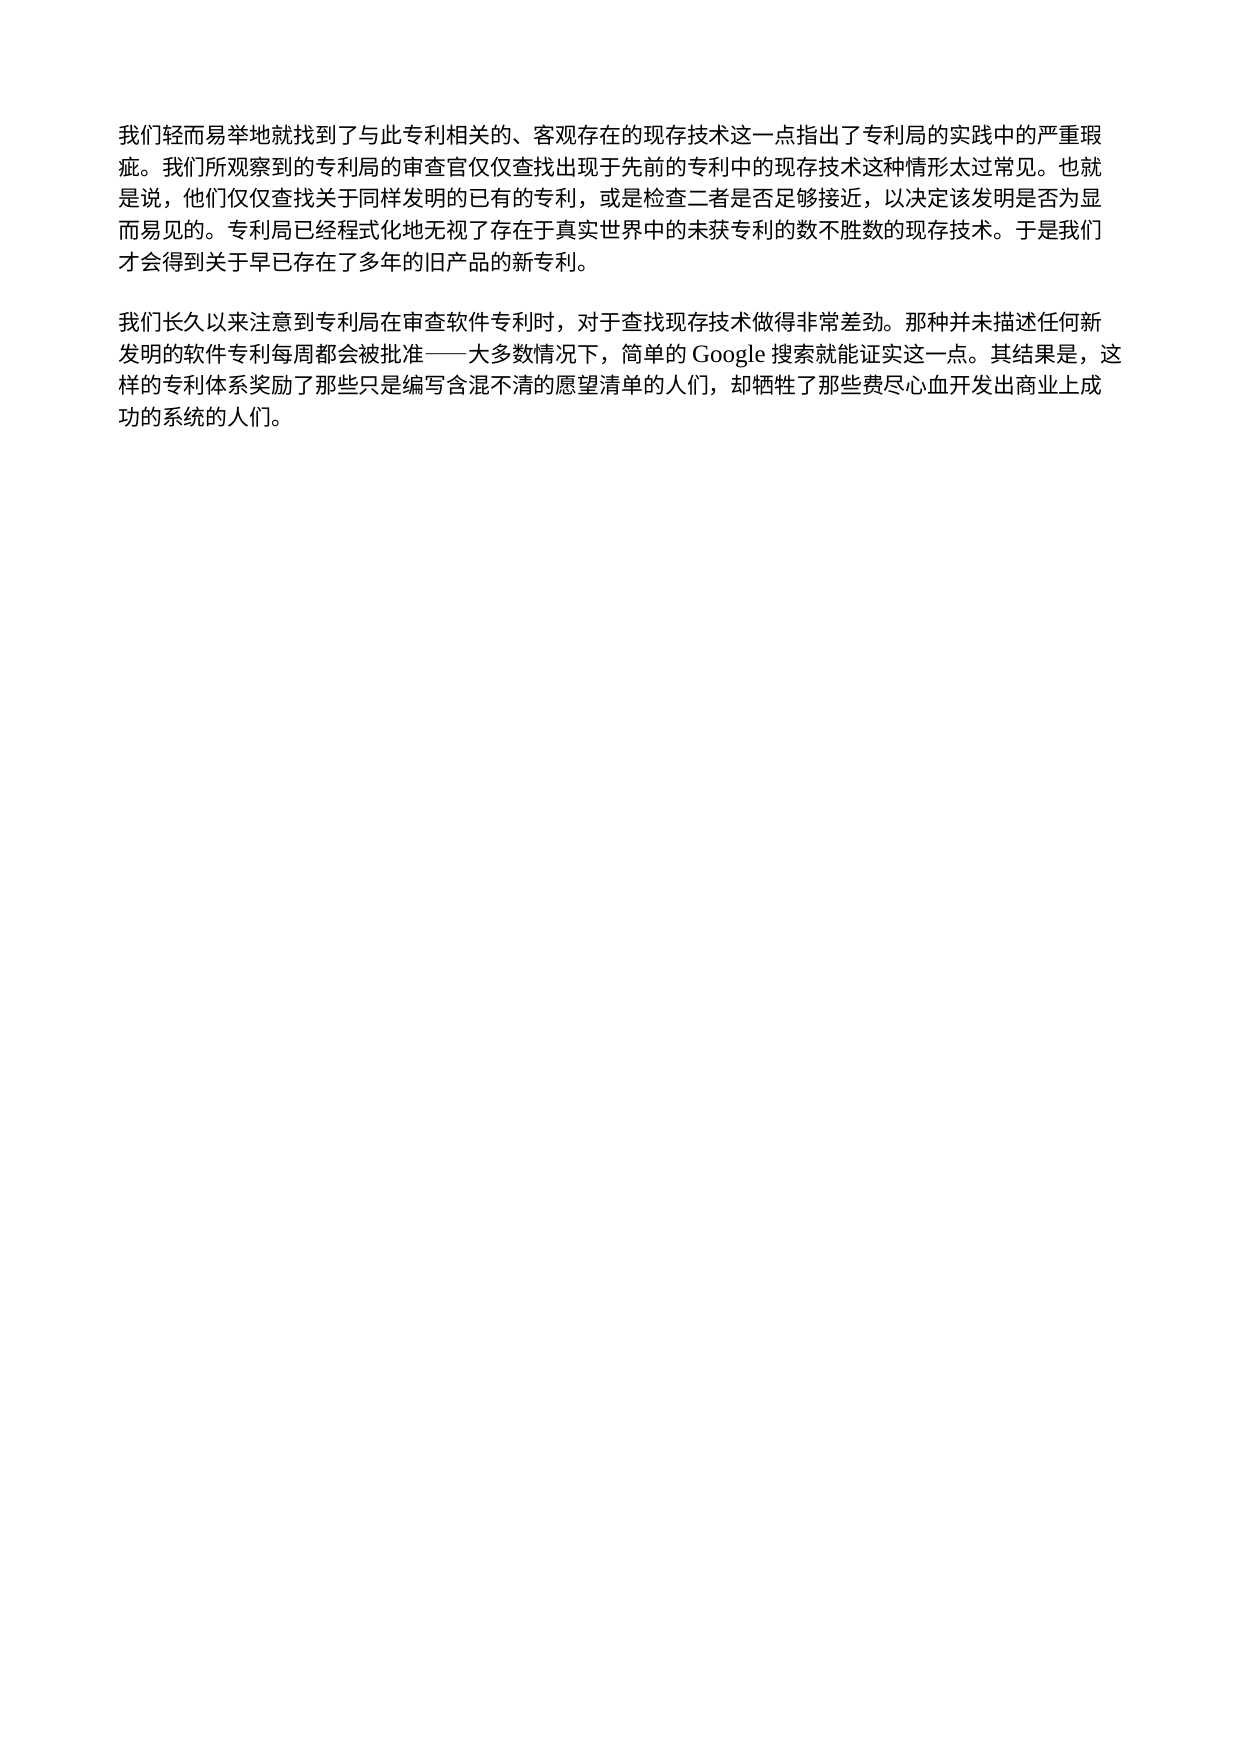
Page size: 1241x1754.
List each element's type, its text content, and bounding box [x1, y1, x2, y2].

text 我们轻而易举地就找到了与此专利相关的、客观存在的现存技术这一点指出了专利局的实践中的严重瑕疵。我们所观察到的专利局的审查官仅仅查找出现于先前的专利中的现存技术这种情形太过常见。也就是说，他们仅仅查找关于同样发明的已有的专利，或是检查二者是否足够接近，以决定该发明是否为显而易见的。专利局已经程式化地无视了存在于真实世界中的未获专利的数不胜数的现存技术。于是我们才会得到关于早已存在了多年的旧产品的新专利。 [118, 118, 1122, 276]
text 我们长久以来注意到专利局在审查软件专利时，对于查找现存技术做得非常差劲。那种并未描述任何新发明的软件专利每周都会被批准——大多数情况下，简单的 Google 搜索就能证实这一点。其结果是，这样的专利体系奖励了那些只是编写含混不清的愿望清单的人们，却牺牲了那些费尽心血开发出商业上成功的系统的人们。 [118, 305, 1122, 432]
